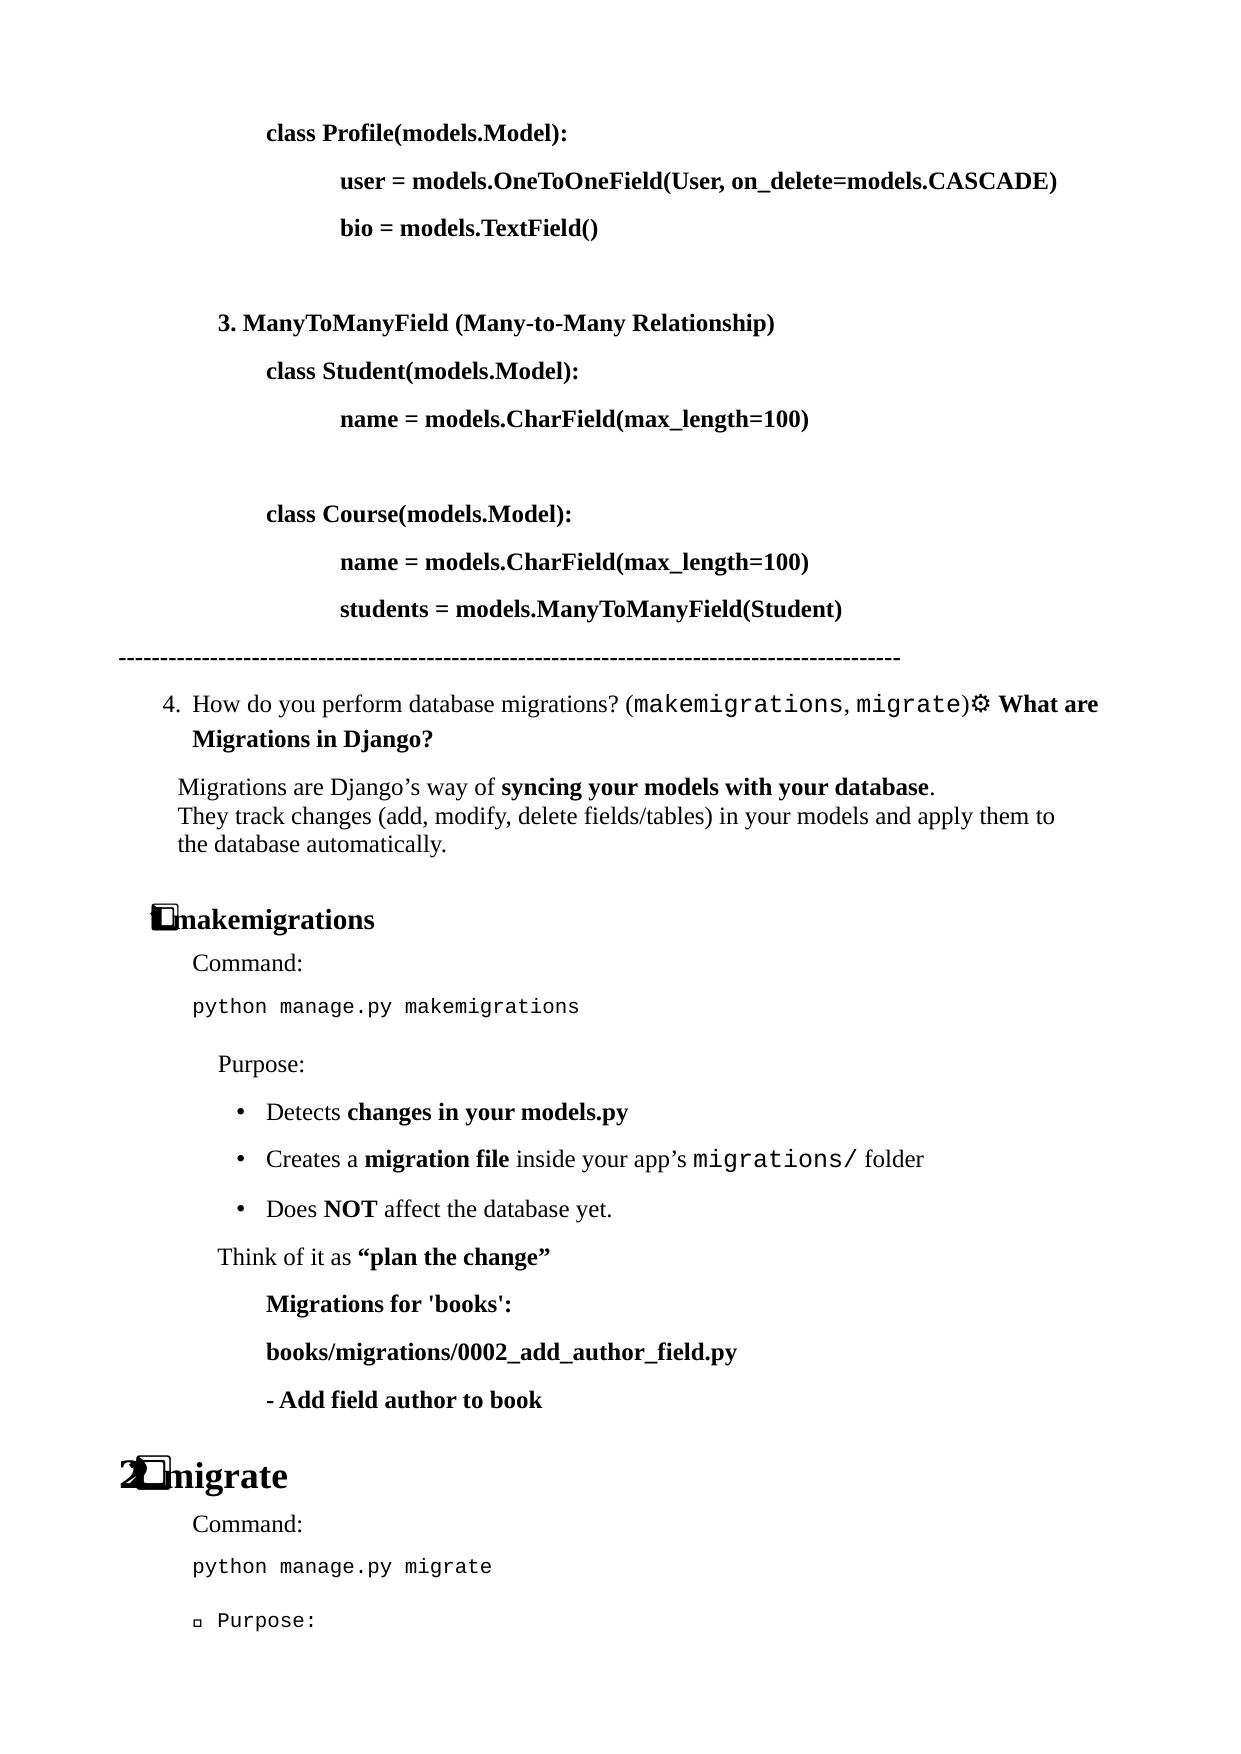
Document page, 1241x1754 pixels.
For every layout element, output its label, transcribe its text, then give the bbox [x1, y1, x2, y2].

text Command: [118, 948, 1122, 977]
list Creates a migration file inside your app’s migrations/ folder [236, 1144, 1122, 1175]
text Migrations for 'books': [118, 1289, 1122, 1318]
text class Course(models.Model): [118, 499, 1122, 528]
text python manage.py migrate [118, 1556, 1122, 1580]
text name = models.CharField(max_length=100) [118, 404, 1122, 432]
text books/migrations/0002_add_author_field.py [118, 1337, 1122, 1366]
text user = models.OneToOneField(User, on_delete=models.CASCADE) [118, 166, 1122, 194]
subtitle 🧩 2️⃣ migrate [118, 1453, 1122, 1496]
text ✅ Purpose: [118, 1609, 1122, 1633]
text class Student(models.Model): [118, 356, 1122, 385]
list Detects changes in your models.py [236, 1097, 1122, 1126]
text 🔹 3. ManyToManyField (Many-to-Many Relationship) [118, 308, 1122, 337]
text python manage.py makemigrations [118, 996, 1122, 1020]
text bio = models.TextField() [118, 213, 1122, 242]
text Migrations are Django’s way of syncing your models with your database. They track changes (add, modify, delete fields/tables) in your models and apply them to the database automatically. [177, 772, 1063, 858]
text ✅ Purpose: [118, 1049, 1122, 1078]
text - Add field author to book [118, 1385, 1122, 1413]
text ---------------------------------------------------------------------------------------------- [118, 642, 1122, 671]
list How do you perform database migrations? (makemigrations, migrate)⚙️ What are Migrations in Django? [162, 689, 1122, 753]
text class Profile(models.Model): [118, 118, 1122, 147]
text name = models.CharField(max_length=100) [118, 547, 1122, 575]
text 🧠 Think of it as “plan the change” [118, 1242, 1122, 1271]
text students = models.ManyToManyField(Student) [118, 594, 1122, 623]
text Command: [118, 1509, 1122, 1538]
list Does NOT affect the database yet. [236, 1194, 1122, 1223]
subtitle 🧩 1️⃣ makemigrations [118, 902, 1122, 936]
